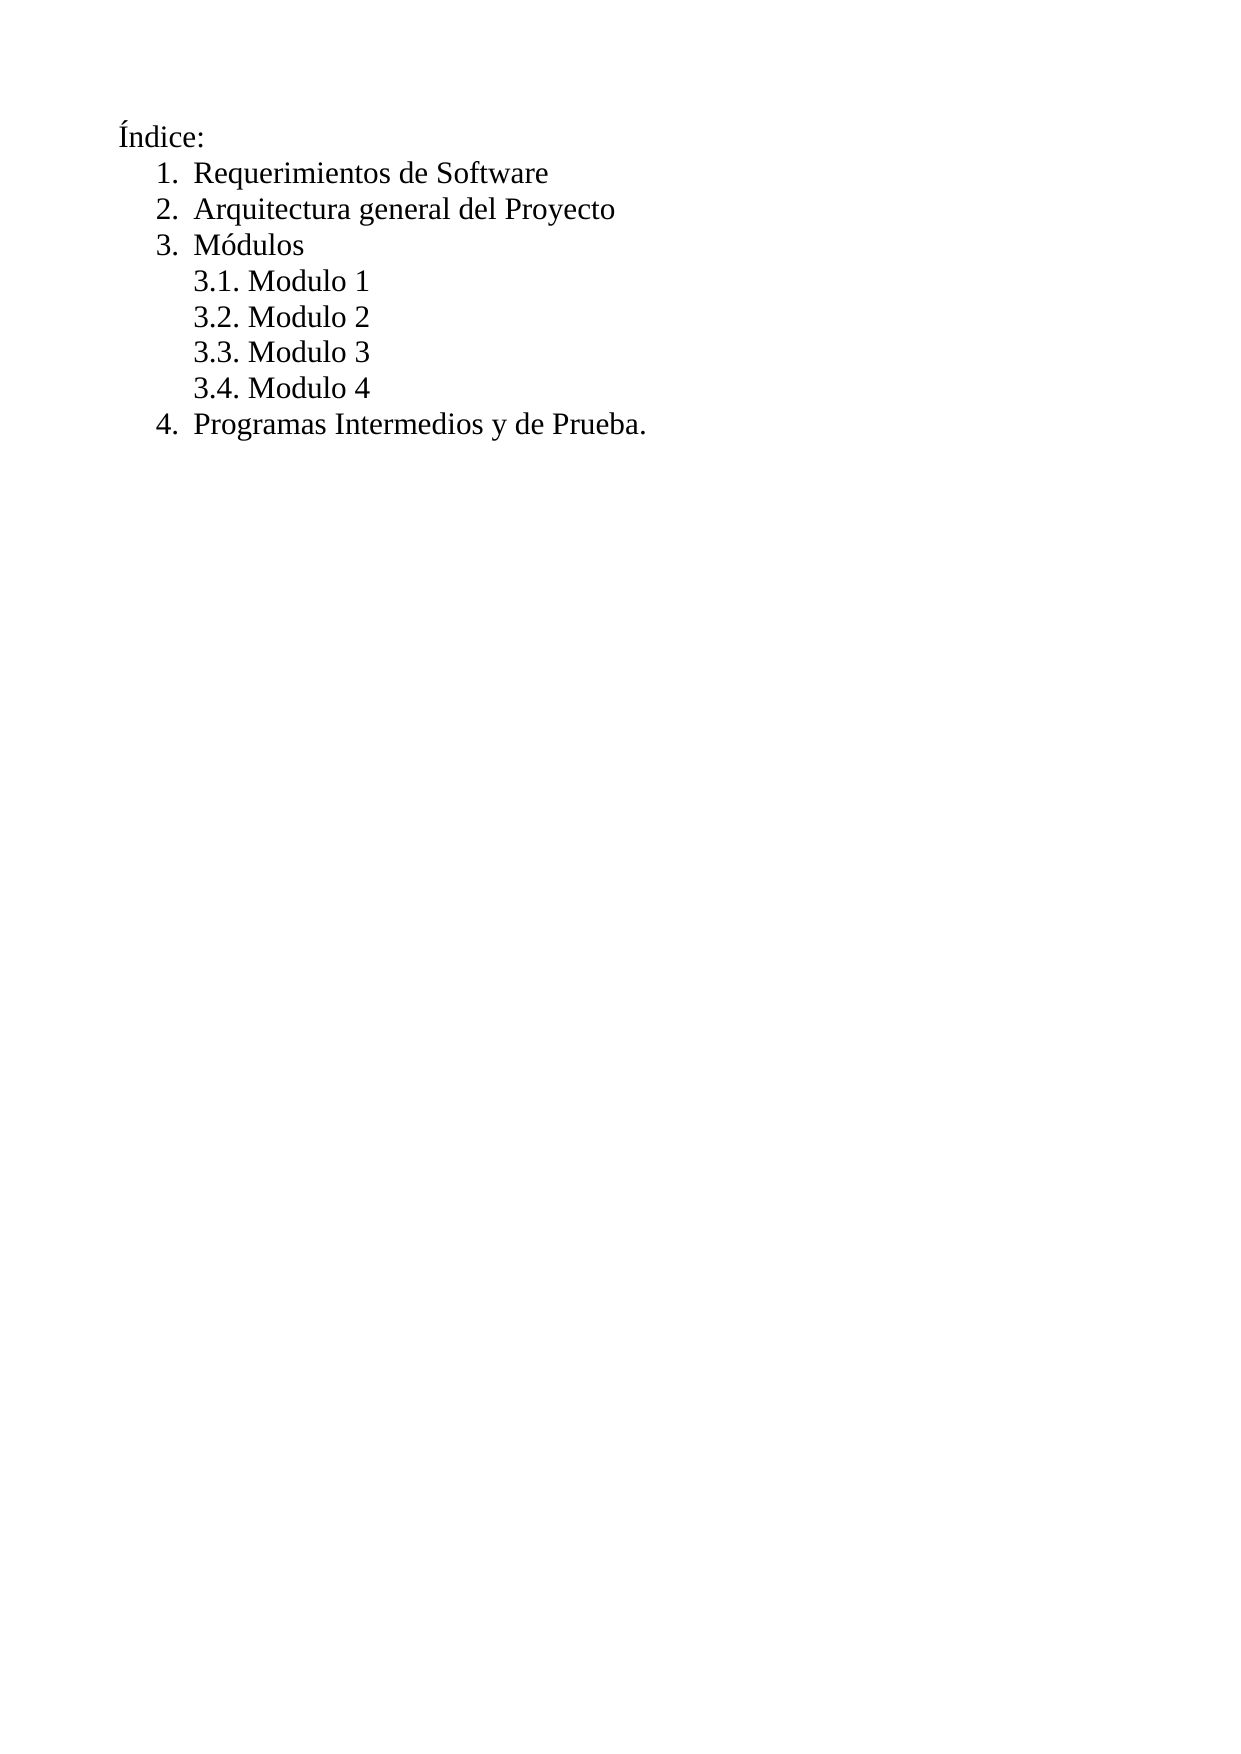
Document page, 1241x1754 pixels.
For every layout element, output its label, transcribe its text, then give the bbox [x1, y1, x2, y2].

list 3.3. Modulo 3 [156, 334, 1122, 370]
list Arquitectura general del Proyecto [156, 190, 1122, 226]
list 3.1. Modulo 1 [156, 262, 1122, 298]
list Módulos [156, 226, 1122, 262]
list 3.2. Modulo 2 [156, 298, 1122, 334]
list Requerimientos de Software [156, 154, 1122, 190]
list Programas Intermedios y de Prueba. [156, 406, 1122, 442]
text Índice: [118, 118, 1122, 154]
list 3.4. Modulo 4 [156, 370, 1122, 406]
